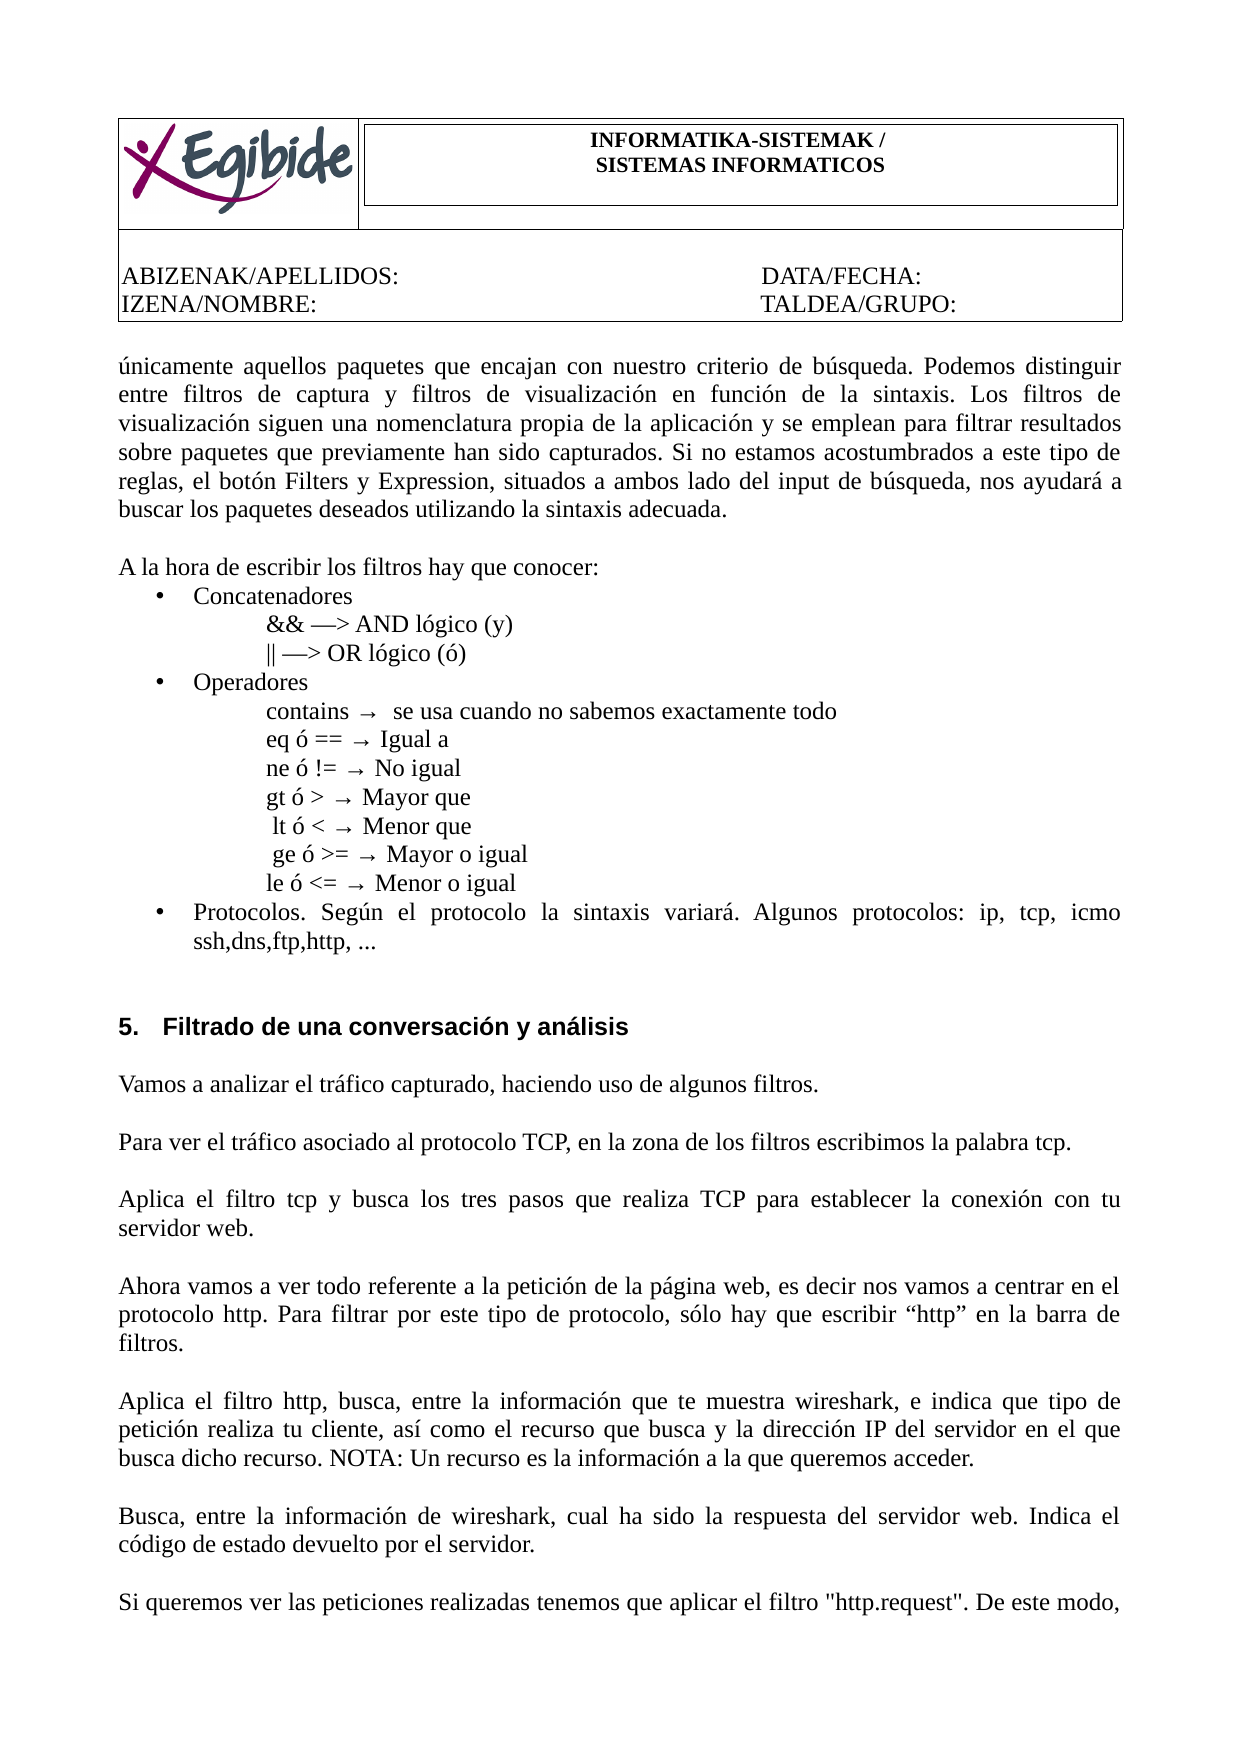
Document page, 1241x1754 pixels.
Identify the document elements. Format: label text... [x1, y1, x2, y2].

list Filtrado de una conversación y análisis [118, 1012, 1122, 1041]
list Concatenadores [156, 581, 1122, 609]
picture [123, 123, 353, 214]
text contains → se usa cuando no sabemos exactamente todo [266, 696, 1122, 724]
list Operadores [156, 667, 1122, 696]
text eq ó == → Igual a [266, 724, 1122, 753]
text gt ó > → Mayor que [266, 782, 1122, 811]
text Para ver el tráfico asociado al protocolo TCP, en la zona de los filtros escribimos la palabra tcp. [118, 1127, 1122, 1156]
text Busca, entre la información de wireshark, cual ha sido la respuesta del servidor web. Indica el código de estado devuelto por el servidor. [118, 1501, 1122, 1558]
text únicamente aquellos paquetes que encajan con nuestro criterio de búsqueda. Podemos distinguir entre filtros de captura y filtros de visualización en función de la sintaxis. Los filtros de visualización siguen una nomenclatura propia de la aplicación y se emplean para filtrar resultados sobre paquetes que previamente han sido capturados. Si no estamos acostumbrados a este tipo de reglas, el botón Filters y Expression, situados a ambos lado del input de búsqueda, nos ayudará a buscar los paquetes deseados utilizando la sintaxis adecuada. [118, 351, 1122, 523]
text Ahora vamos a ver todo referente a la petición de la página web, es decir nos vamos a centrar en el protocolo http. Para filtrar por este tipo de protocolo, sólo hay que escribir “http” en la barra de filtros. [118, 1271, 1122, 1357]
text A la hora de escribir los filtros hay que conocer: [118, 552, 1122, 581]
text && —> AND lógico (y) [266, 609, 1122, 638]
text || —> OR lógico (ó) [266, 638, 1122, 667]
text ge ó >= → Mayor o igual [266, 839, 1122, 868]
text Vamos a analizar el tráfico capturado, haciendo uso de algunos filtros. [118, 1069, 1122, 1098]
text le ó <= → Menor o igual [266, 868, 1122, 897]
list Protocolos. Según el protocolo la sintaxis variará. Algunos protocolos: ip, tcp, icmo ssh,dns,ftp,http, ... [156, 897, 1122, 954]
text Si queremos ver las peticiones realizadas tenemos que aplicar el filtro "http.request". De este modo, [118, 1587, 1122, 1616]
text lt ó < → Menor que [266, 811, 1122, 839]
text ne ó != → No igual [266, 753, 1122, 782]
text Aplica el filtro tcp y busca los tres pasos que realiza TCP para establecer la conexión con tu servidor web. [118, 1184, 1122, 1242]
text Aplica el filtro http, busca, entre la información que te muestra wireshark, e indica que tipo de petición realiza tu cliente, así como el recurso que busca y la dirección IP del servidor en el que busca dicho recurso. NOTA: Un recurso es la información a la que queremos acceder. [118, 1386, 1122, 1472]
